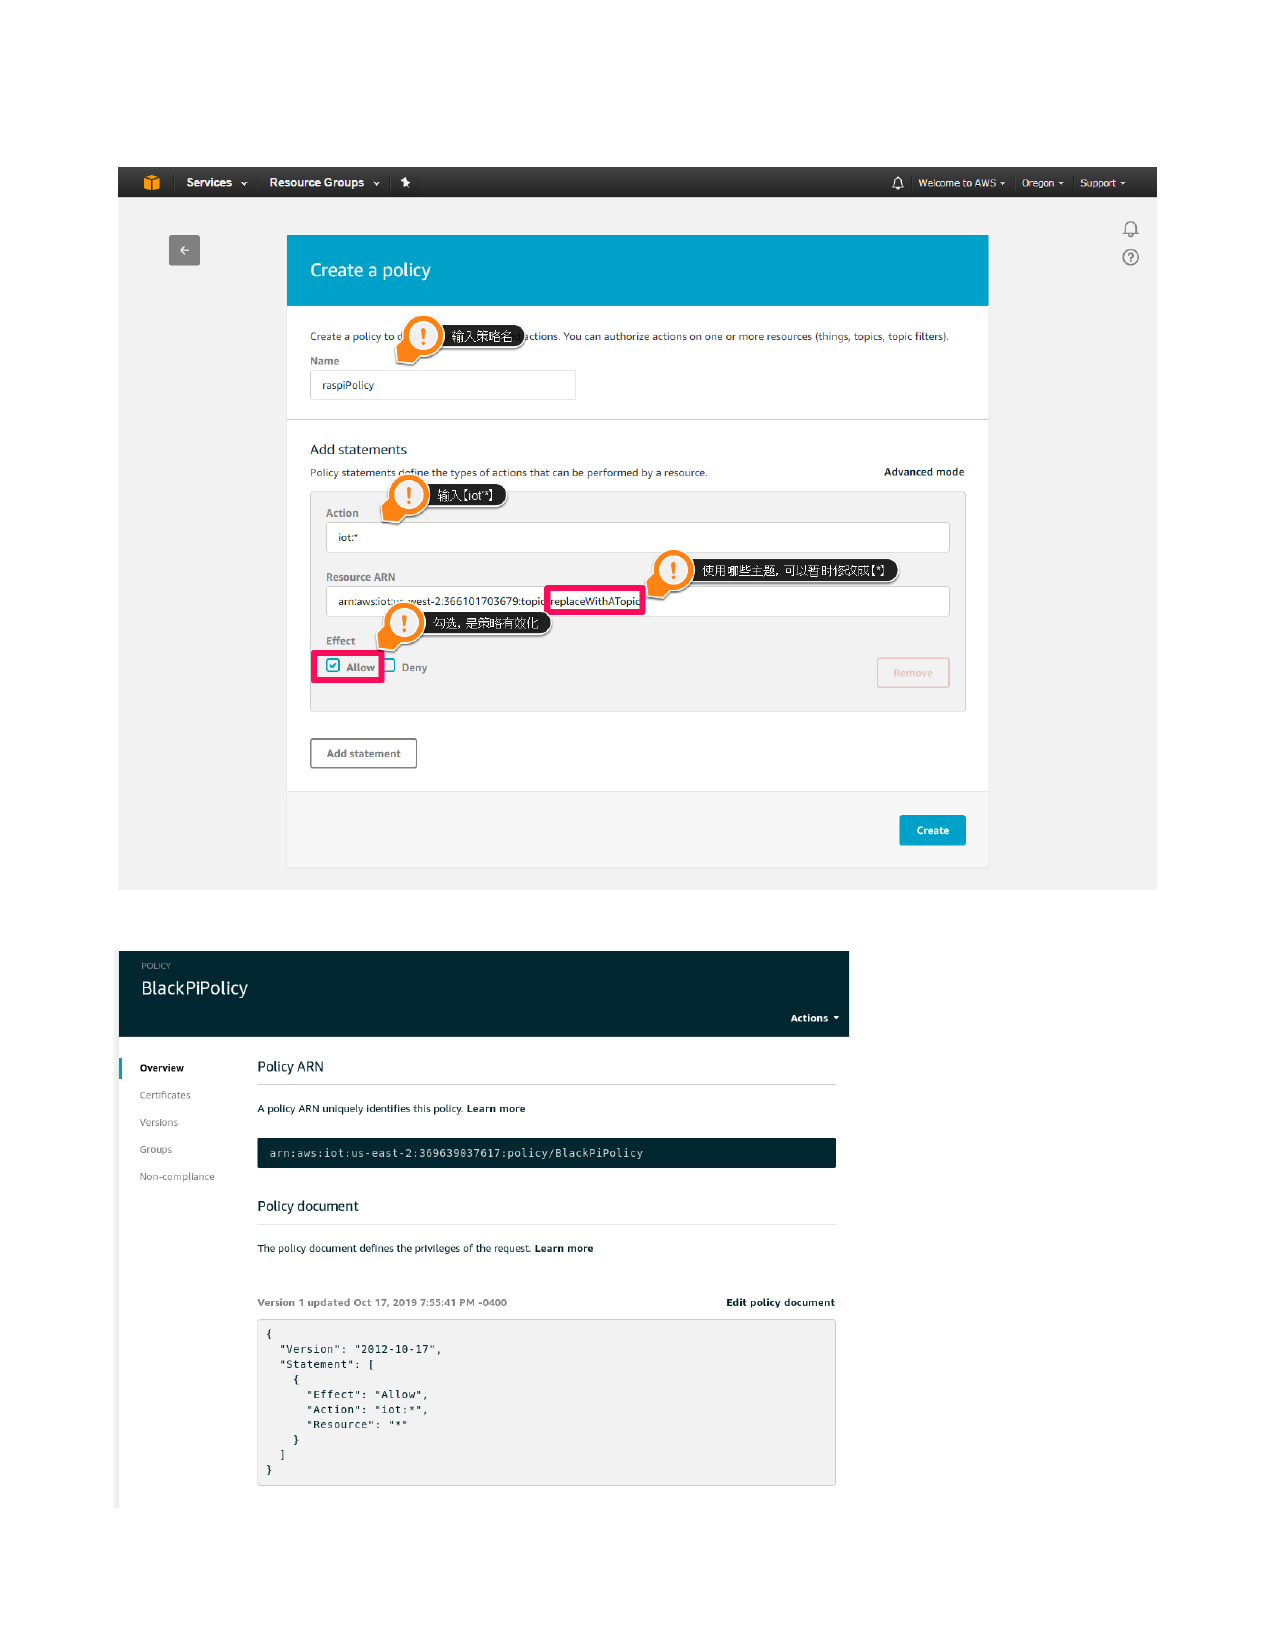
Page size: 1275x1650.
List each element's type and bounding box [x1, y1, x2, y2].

picture [113, 951, 850, 1508]
picture [118, 167, 1157, 890]
